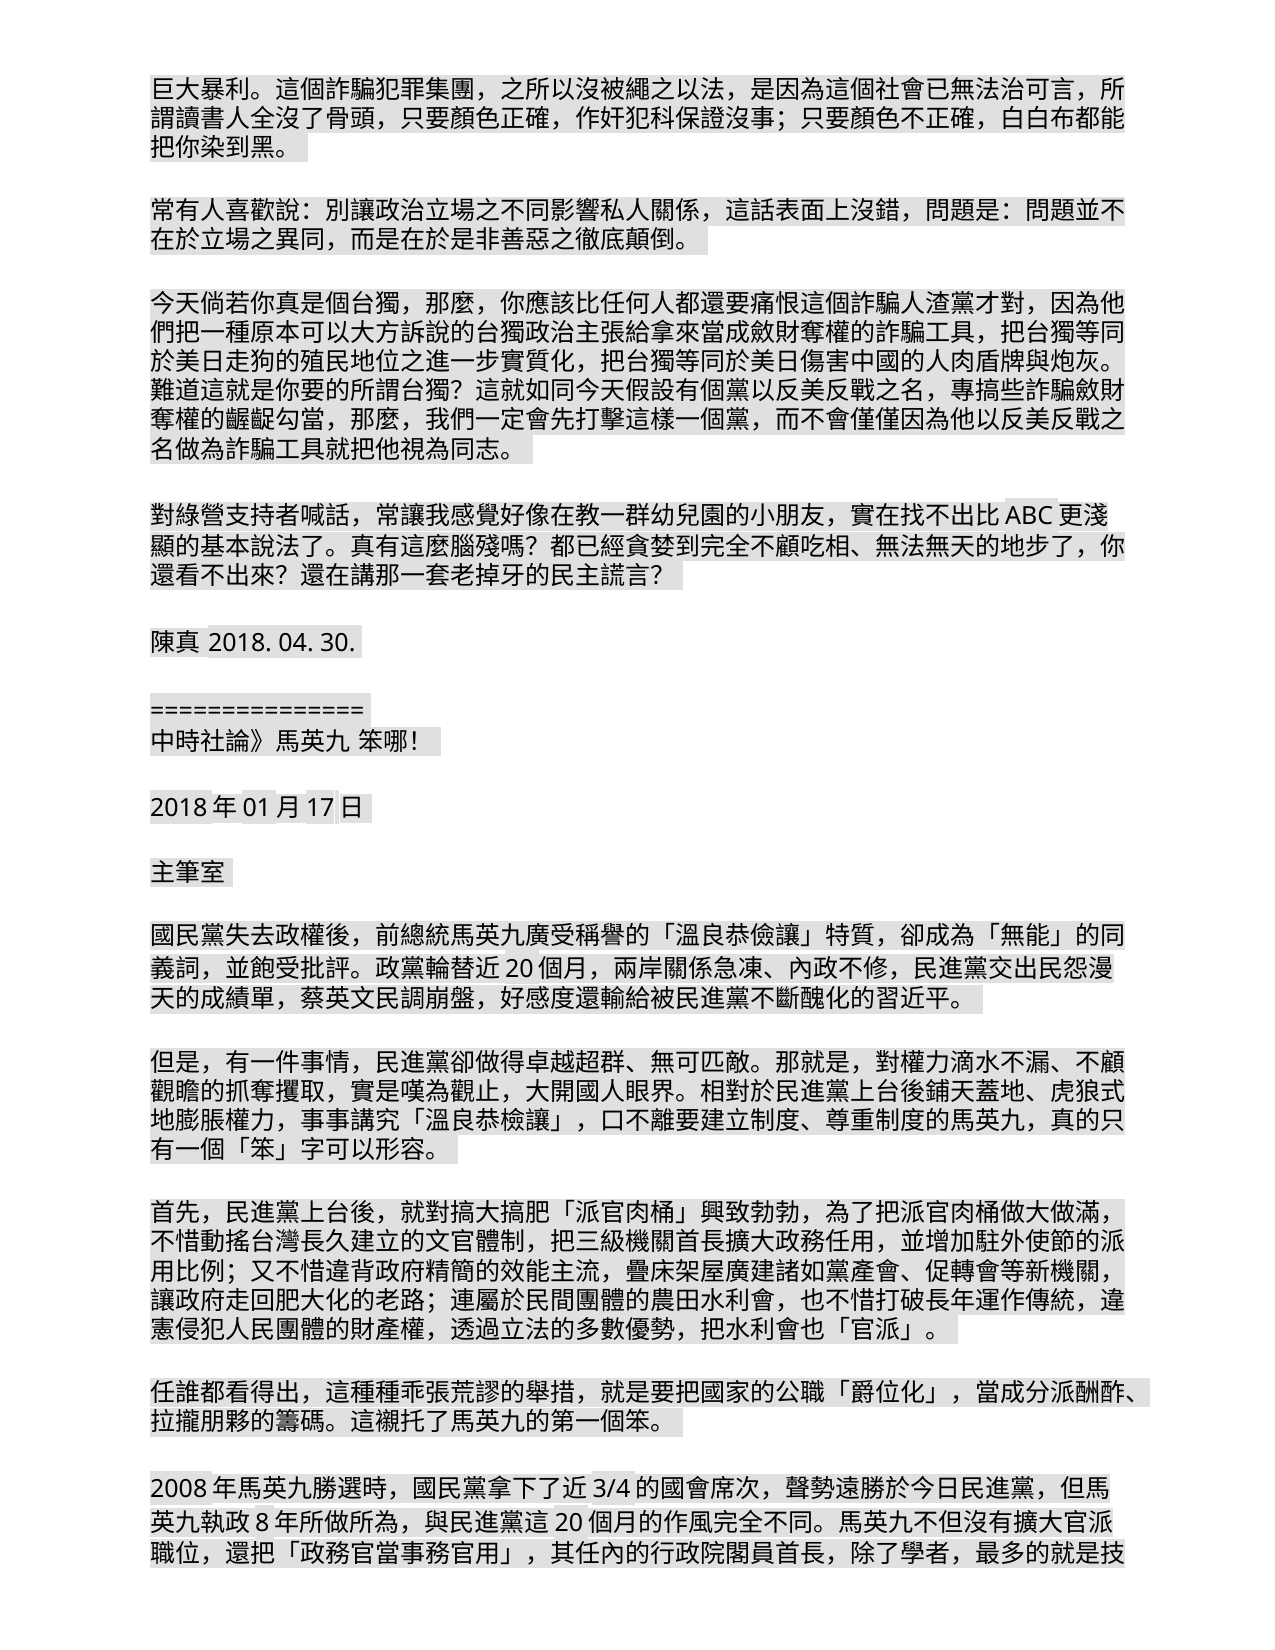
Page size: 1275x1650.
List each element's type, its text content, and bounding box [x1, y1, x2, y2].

text 底下是三個月前的中時社論，請各位不妨仔細讀一讀。 當一個黨醜陋下流貪婪到這種地步，我真不知道那些滿口民主法治的親綠走狗文人們，到底是要眛著良心到何種程度，才能依舊以民主法治勤政清廉等等那樣一些謊言來捍衛效忠他們的黨？然後卻反而能夠把一個乾乾淨淨正正直直的馬英九給抹黑成過街老鼠與惡貫滿盈的全民公敵。 台灣幾十年來就是一直在玩這一套純粹依靠造謠與抹黑的所謂民主遊戲，人渣黨更是空前絕後的此中高手，純粹就是一個詐騙犯罪集團，藉以奪權，從中獲取私人及自身一家人的巨大暴利。這個詐騙犯罪集團，之所以沒被繩之以法，是因為這個社會已無法治可言，所謂讀書人全沒了骨頭，只要顏色正確，作奸犯科保證沒事；只要顏色不正確，白白布都能把你染到黑。 常有人喜歡說：別讓政治立場之不同影響私人關係，這話表面上沒錯，問題是：問題並不在於立場之異同，而是在於是非善惡之徹底顛倒。 今天倘若你真是個台獨，那麼，你應該比任何人都還要痛恨這個詐騙人渣黨才對，因為他們把一種原本可以大方訴說的台獨政治主張給拿來當成斂財奪權的詐騙工具，把台獨等同於美日走狗的殖民地位之進一步實質化，把台獨等同於美日傷害中國的人肉盾牌與炮灰。難道這就是你要的所謂台獨？這就如同今天假設有個黨以反美反戰之名，專搞些詐騙斂財奪權的齷齪勾當，那麼，我們一定會先打擊這樣一個黨，而不會僅僅因為他以反美反戰之名做為詐騙工具就把他視為同志。 對綠營支持者喊話，常讓我感覺好像在教一群幼兒園的小朋友，實在找不出比ABC更淺顯的基本說法了。真有這麼腦殘嗎？都已經貪婪到完全不顧吃相、無法無天的地步了，你還看不出來？還在講那一套老掉牙的民主謊言？ 陳真 2018. 04. 30. =============== 中時社論》馬英九 笨哪！ 2018年01月17日 主筆室 國民黨失去政權後，前總統馬英九廣受稱譽的「溫良恭儉讓」特質，卻成為「無能」的同義詞，並飽受批評。政黨輪替近20個月，兩岸關係急凍、內政不修，民進黨交出民怨漫天的成績單，蔡英文民調崩盤，好感度還輸給被民進黨不斷醜化的習近平。 但是，有一件事情，民進黨卻做得卓越超群、無可匹敵。那就是，對權力滴水不漏、不顧觀瞻的抓奪攫取，實是嘆為觀止，大開國人眼界。相對於民進黨上台後鋪天蓋地、虎狼式地膨脹權力，事事講究「溫良恭檢讓」，口不離要建立制度、尊重制度的馬英九，真的只有一個「笨」字可以形容。 首先，民進黨上台後，就對搞大搞肥「派官肉桶」興致勃勃，為了把派官肉桶做大做滿，不惜動搖台灣長久建立的文官體制，把三級機關首長擴大政務任用，並增加駐外使節的派用比例；又不惜違背政府精簡的效能主流，疊床架屋廣建諸如黨產會、促轉會等新機關，讓政府走回肥大化的老路；連屬於民間團體的農田水利會，也不惜打破長年運作傳統，違憲侵犯人民團體的財產權，透過立法的多數優勢，把水利會也「官派」。 任誰都看得出，這種種乖張荒謬的舉措，就是要把國家的公職「爵位化」，當成分派酬酢、拉攏朋夥的籌碼。這襯托了馬英九的第一個笨。 2008年馬英九勝選時，國民黨拿下了近3/4的國會席次，聲勢遠勝於今日民進黨，但馬英九執政8年所做所為，與民進黨這20個月的作風完全不同。馬英九不但沒有擴大官派職位，還把「政務官當事務官用」，其任內的行政院閣員首長，除了學者，最多的就是技術官僚，鮮少選舉民代或政治幕僚出身者能被任用為首長。馬英九還大規模精簡中央政府，一口氣將37個部會調整為29個，馬上少了8個「官派部長」，更不要說，把腦筋動到農田水利會，馬英九大概連做夢都夢不到。 其次，民進黨對於清算對手政黨、打擊異己、搜括民間資源也情有獨鍾，上台後，看不見拚經濟、拚建設的心力，心心念念的是如何整肅國民黨，給不合己意的民間團體戴上「國民黨附隨組織」大帽子，即行「管收充公」，連推動兒童教育的《國語日報》都不放過。權力劍鋒所到，國民黨連黨工薪水都發不出，婦聯會近300多億資產得繳庫，連和黨產搭不上半點關係的紅十字會，也被廢了專法，募款時效性大受影響，不復見海外重大天災，紅十字會奔抵現場救援，傳播台灣大愛的景象。又襯托了馬英九的第二個笨。 8年任內，一心想當全民總統的馬英九，不要說不敢動「清算民進黨」的念頭，國民黨掌握多數的立法院，直把居於少數的民進黨當皇太爺供奉，民進黨想過的案子一個都擋不了，民進黨想擋的案子一個都過不了。全民總統不但當得窩囊，下台後，還被綠營人士告了100多個案子，成為台灣有史以來跑法院跑得最勤的卸任總統。 馬英九更笨的是他的「薄臉皮」。就以日前陳師孟通過監察委員同意權審查為例，陳師孟公然恫嚇判決結果對綠不利、對藍有利的法官，狂言要動用監察權查辦這些判決於己意不合的法官，是赤裸裸踐踏司法獨立，如此囂張離譜，民進黨多數主導的立法院卻「照過不誤」，此等「笑罵由人，我自厚顏蠻幹」的功夫，豈是馬英九所能望其項背？若換成馬英九執政，有此等公然踐踏司法獨立的監委被提名人，不等立法院進行同意權審查，依馬英九的慣性，早就撤提名加道歉，豈敢如此囂張。 當然，馬英九的笨還遠不只如此，綠營一喊，他就真乖乖的落實黨政軍退出媒體校園，然後讓綠營人士大舉進入；陳水扁執政時改過的課綱，馬英九也笨笨的維持；陳水扁執政後留在公廣集團、眾公營事業的綠營人士，馬英九也沒有「斬草除根」。民進黨重新執政後卻立刻掄起大刀，毫不留情四處揮舞。(餘略) [150, 75, 1125, 1568]
